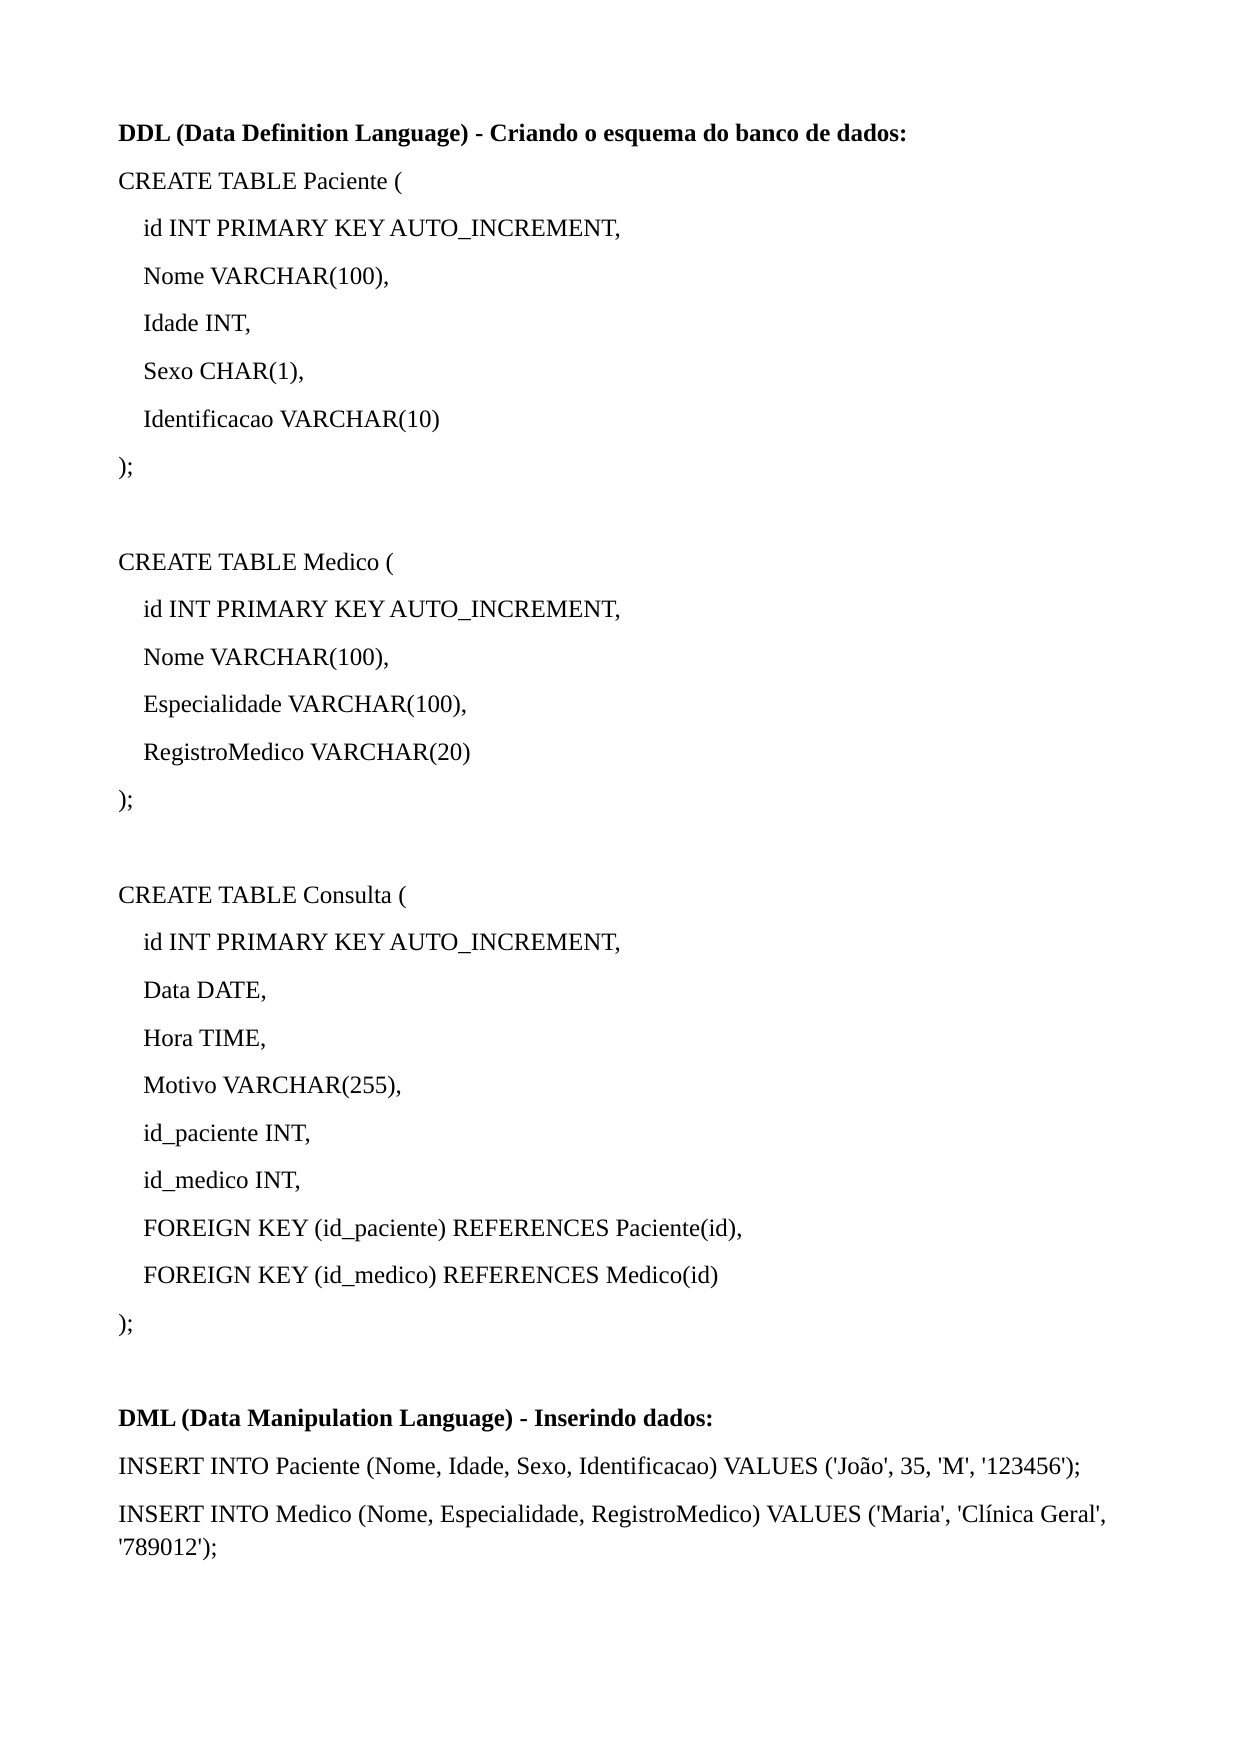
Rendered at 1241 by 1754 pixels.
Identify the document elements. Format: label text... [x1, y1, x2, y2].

text id_medico INT, [118, 1165, 1122, 1194]
text ); [118, 451, 1122, 480]
text Hora TIME, [118, 1023, 1122, 1051]
text FOREIGN KEY (id_medico) REFERENCES Medico(id) [118, 1261, 1122, 1289]
text Especialidade VARCHAR(100), [118, 689, 1122, 718]
text Motivo VARCHAR(255), [118, 1070, 1122, 1099]
text ); [118, 1308, 1122, 1337]
text Idade INT, [118, 308, 1122, 337]
text id INT PRIMARY KEY AUTO_INCREMENT, [118, 594, 1122, 623]
text INSERT INTO Paciente (Nome, Idade, Sexo, Identificacao) VALUES ('João', 35, 'M', '123456'); [118, 1451, 1122, 1480]
text Identificacao VARCHAR(10) [118, 404, 1122, 432]
text ); [118, 784, 1122, 813]
text Sexo CHAR(1), [118, 356, 1122, 385]
text id INT PRIMARY KEY AUTO_INCREMENT, [118, 927, 1122, 956]
text id_paciente INT, [118, 1118, 1122, 1147]
text INSERT INTO Medico (Nome, Especialidade, RegistroMedico) VALUES ('Maria', 'Clínica Geral', '789012'); [118, 1499, 1122, 1560]
text Nome VARCHAR(100), [118, 642, 1122, 671]
text DDL (Data Definition Language) - Criando o esquema do banco de dados: [118, 118, 1122, 147]
text DML (Data Manipulation Language) - Inserindo dados: [118, 1403, 1122, 1432]
text Data DATE, [118, 975, 1122, 1004]
text RegistroMedico VARCHAR(20) [118, 737, 1122, 766]
text Nome VARCHAR(100), [118, 261, 1122, 290]
text id INT PRIMARY KEY AUTO_INCREMENT, [118, 213, 1122, 242]
text CREATE TABLE Paciente ( [118, 166, 1122, 194]
text FOREIGN KEY (id_paciente) REFERENCES Paciente(id), [118, 1213, 1122, 1242]
text CREATE TABLE Consulta ( [118, 880, 1122, 908]
text CREATE TABLE Medico ( [118, 547, 1122, 575]
